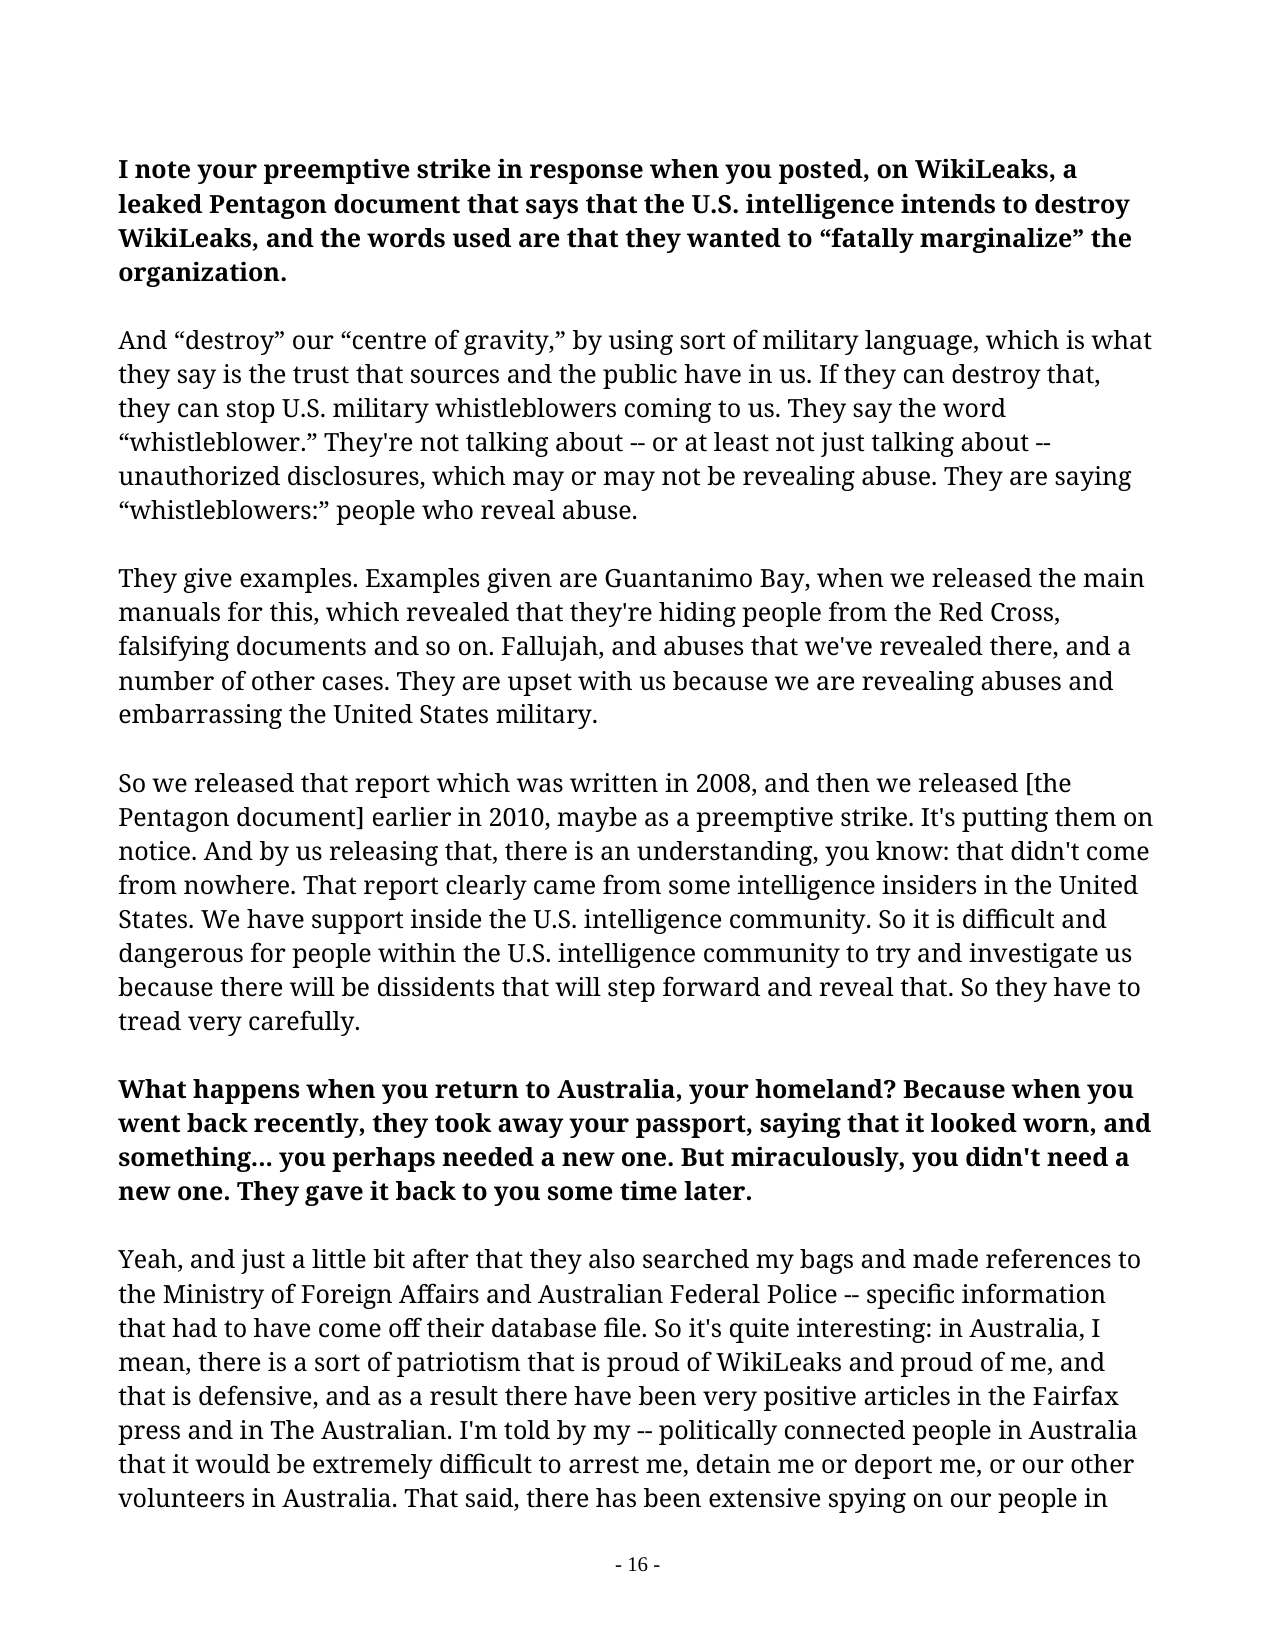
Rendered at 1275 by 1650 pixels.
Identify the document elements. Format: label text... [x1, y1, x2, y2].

text And “destroy” our “centre of gravity,” by using sort of military language, which is what they say is the trust that sources and the public have in us. If they can destroy that, they can stop U.S. military whistleblowers coming to us. They say the word “whistleblower.” They're not talking about -- or at least not just talking about -- unauthorized disclosures, which may or may not be revealing abuse. They are saying “whistleblowers:” people who reveal abuse. [118, 322, 1157, 527]
text I note your preemptive strike in response when you posted, on WikiLeaks, a leaked Pentagon document that says that the U.S. intelligence intends to destroy WikiLeaks, and the words used are that they wanted to “fatally marginalize” the organization. [118, 152, 1157, 288]
text So we released that report which was written in 2008, and then we released [the Pentagon document] earlier in 2010, maybe as a preemptive strike. It's putting them on notice. And by us releasing that, there is an understanding, you know: that didn't come from nowhere. That report clearly came from some intelligence insiders in the United States. We have support inside the U.S. intelligence community. So it is difficult and dangerous for people within the U.S. intelligence community to try and investigate us because there will be dissidents that will step forward and reveal that. So they have to tread very carefully. [118, 765, 1157, 1038]
text They give examples. Examples given are Guantanimo Bay, when we released the main manuals for this, which revealed that they're hiding people from the Red Cross, falsifying documents and so on. Fallujah, and abuses that we've revealed there, and a number of other cases. They are upset with us because we are revealing abuses and embarrassing the United States military. [118, 561, 1157, 731]
text What happens when you return to Australia, your homeland? Because when you went back recently, they took away your passport, saying that it looked worn, and something... you perhaps needed a new one. But miraculously, you didn't need a new one. They gave it back to you some time later. [118, 1072, 1157, 1208]
text Yeah, and just a little bit after that they also searched my bags and made references to the Ministry of Foreign Affairs and Australian Federal Police -- specific information that had to have come off their database file. So it's quite interesting: in Australia, I mean, there is a sort of patriotism that is proud of WikiLeaks and proud of me, and that is defensive, and as a result there have been very positive articles in the Fairfax press and in The Australian. I'm told by my -- politically connected people in Australia that it would be extremely difficult to arrest me, detain me or deport me, or our other volunteers in Australia. That said, there has been extensive spying on our people in [118, 1242, 1157, 1515]
